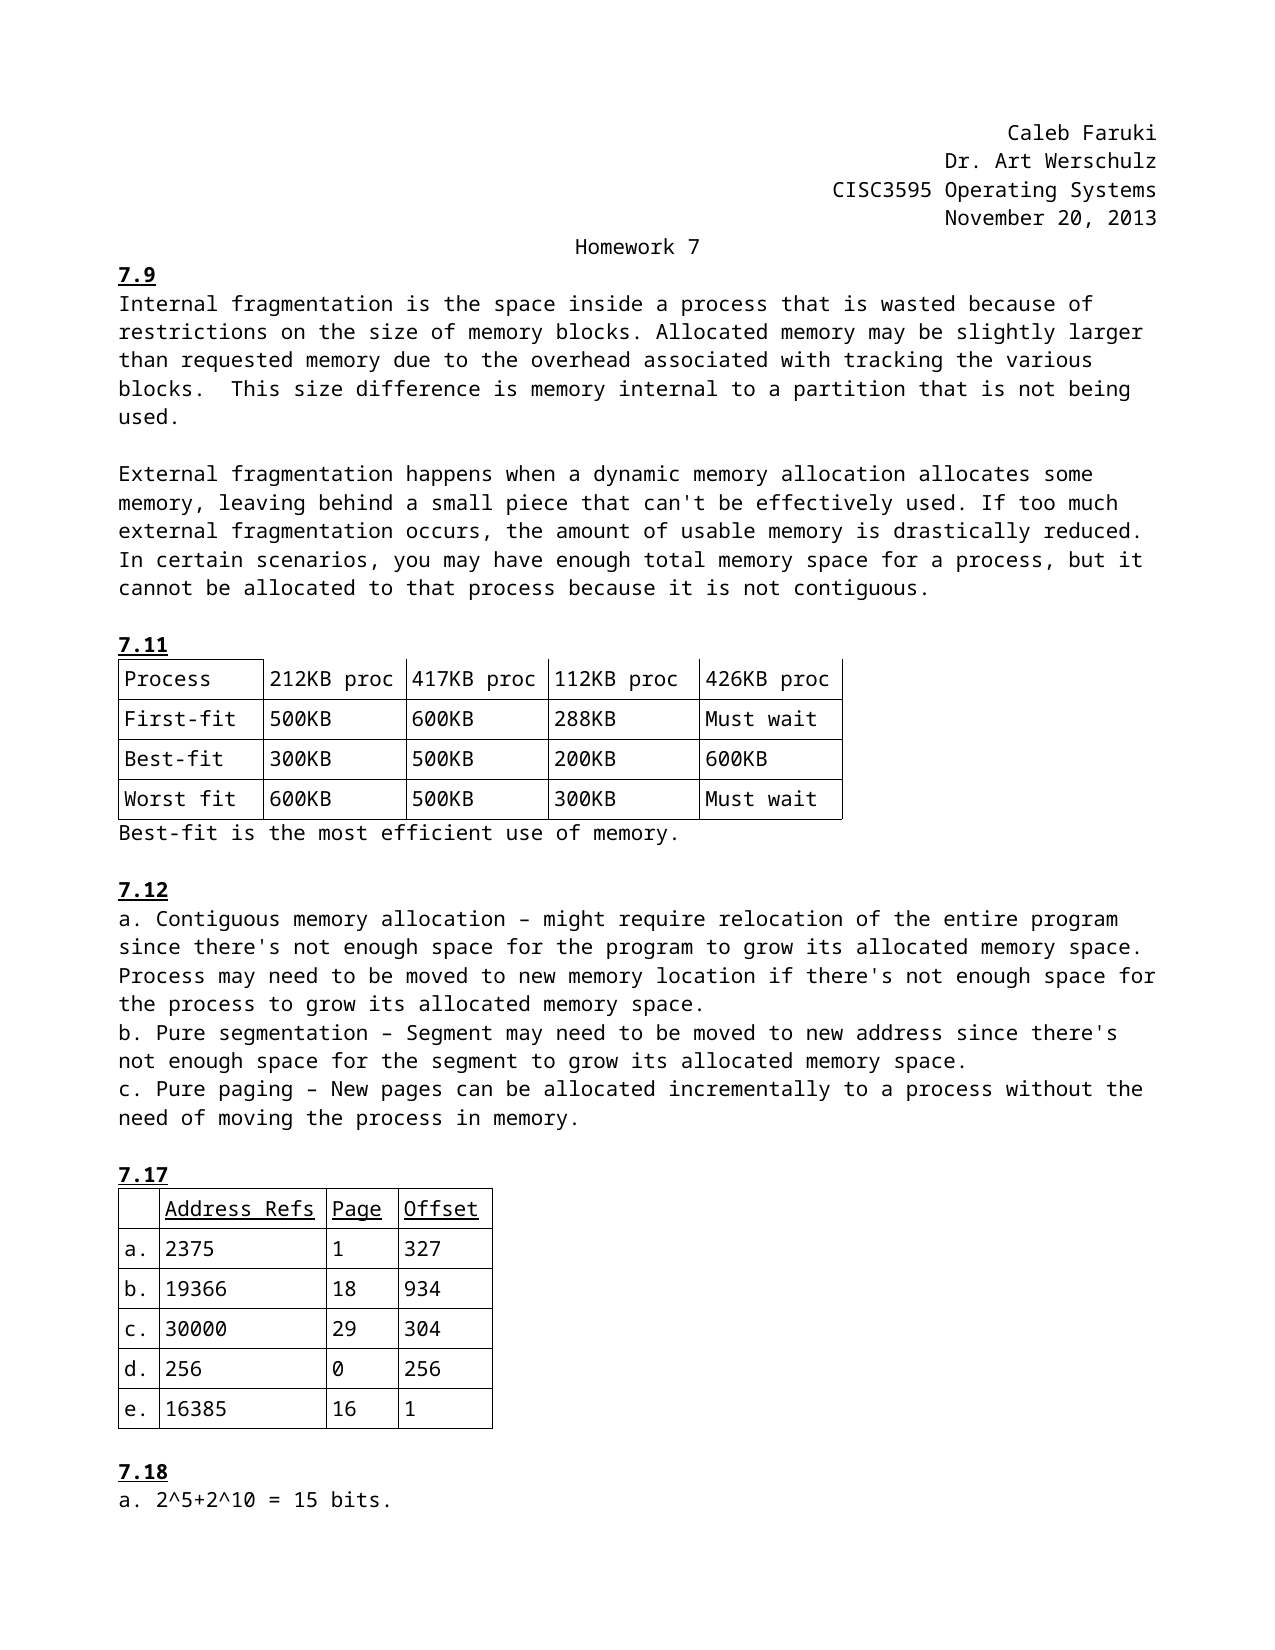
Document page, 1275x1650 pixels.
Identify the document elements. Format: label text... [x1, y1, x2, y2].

text a. 2^5+2^10 = 15 bits. [118, 1485, 1157, 1514]
text b. Pure segmentation – Segment may need to be moved to new address since there's not enough space for the segment to grow its allocated memory space. [118, 1018, 1157, 1074]
table_cell 200KB [549, 740, 699, 778]
table_header Process [119, 660, 263, 698]
table_cell 327 [399, 1229, 492, 1268]
table_cell a. [119, 1229, 159, 1268]
table_cell 500KB [407, 740, 548, 778]
text c. Pure paging – New pages can be allocated incrementally to a process without the need of moving the process in memory. [118, 1074, 1157, 1131]
table_cell Worst fit [119, 780, 263, 818]
text Homework 7 [118, 232, 1157, 260]
table_header [119, 1189, 159, 1228]
table_cell 0 [327, 1349, 398, 1388]
text 7.11 [118, 630, 1157, 658]
text Dr. Art Werschulz [118, 147, 1157, 175]
table_header 212KB proc [264, 659, 406, 698]
text 7.18 [118, 1457, 1157, 1485]
table_cell d. [119, 1349, 159, 1388]
table_cell 288KB [549, 700, 699, 738]
text November 20, 2013 [118, 203, 1157, 232]
table_cell 16 [327, 1389, 398, 1428]
text a. Contiguous memory allocation – might require relocation of the entire program since there's not enough space for the program to grow its allocated memory space. Process may need to be moved to new memory location if there's not enough space for the process to grow its allocated memory space. [118, 904, 1157, 1018]
table_cell 256 [399, 1349, 492, 1388]
table_cell First-fit [119, 700, 263, 738]
text Caleb Faruki [118, 118, 1157, 147]
table_cell 2375 [160, 1229, 326, 1268]
table_cell Must wait [700, 700, 842, 738]
table_cell 304 [399, 1309, 492, 1348]
text 7.17 [118, 1160, 1157, 1188]
table_cell 600KB [700, 740, 842, 778]
table_cell 600KB [264, 780, 406, 818]
table_cell 1 [327, 1229, 398, 1268]
table_cell 16385 [160, 1389, 326, 1428]
table_header 417KB proc [407, 659, 548, 698]
table_cell 300KB [264, 740, 406, 778]
table_cell c. [119, 1309, 159, 1348]
text 7.9 [118, 260, 1157, 289]
table_cell 19366 [160, 1269, 326, 1308]
table_cell 18 [327, 1269, 398, 1308]
table_cell 500KB [407, 780, 548, 818]
text CISC3595 Operating Systems [118, 175, 1157, 203]
text External fragmentation happens when a dynamic memory allocation allocates some memory, leaving behind a small piece that can't be effectively used. If too much external fragmentation occurs, the amount of usable memory is drastically reduced. In certain scenarios, you may have enough total memory space for a process, but it cannot be allocated to that process because it is not contiguous. [118, 459, 1157, 602]
text 7.12 [118, 875, 1157, 904]
table_header 112KB proc [549, 659, 699, 698]
table_cell e. [119, 1389, 159, 1428]
table_header Offset [399, 1189, 492, 1228]
text Internal fragmentation is the space inside a process that is wasted because of restrictions on the size of memory blocks. Allocated memory may be slightly larger than requested memory due to the overhead associated with tracking the various blocks. This size difference is memory internal to a partition that is not being used. [118, 289, 1157, 431]
text Best-fit is the most efficient use of memory. [118, 818, 1157, 847]
table_cell 934 [399, 1269, 492, 1308]
table_cell 256 [160, 1349, 326, 1388]
table_header 426KB proc [700, 659, 842, 698]
table_cell 29 [327, 1309, 398, 1348]
table_cell 1 [399, 1389, 492, 1428]
table_cell Best-fit [119, 740, 263, 778]
table_cell 300KB [549, 780, 699, 818]
table_cell Must wait [700, 780, 842, 818]
table_header Address Refs [160, 1189, 326, 1228]
table_header Page [327, 1189, 398, 1228]
table_cell 600KB [407, 700, 548, 738]
table_cell 30000 [160, 1309, 326, 1348]
table_cell b. [119, 1269, 159, 1308]
table_cell 500KB [264, 700, 406, 738]
